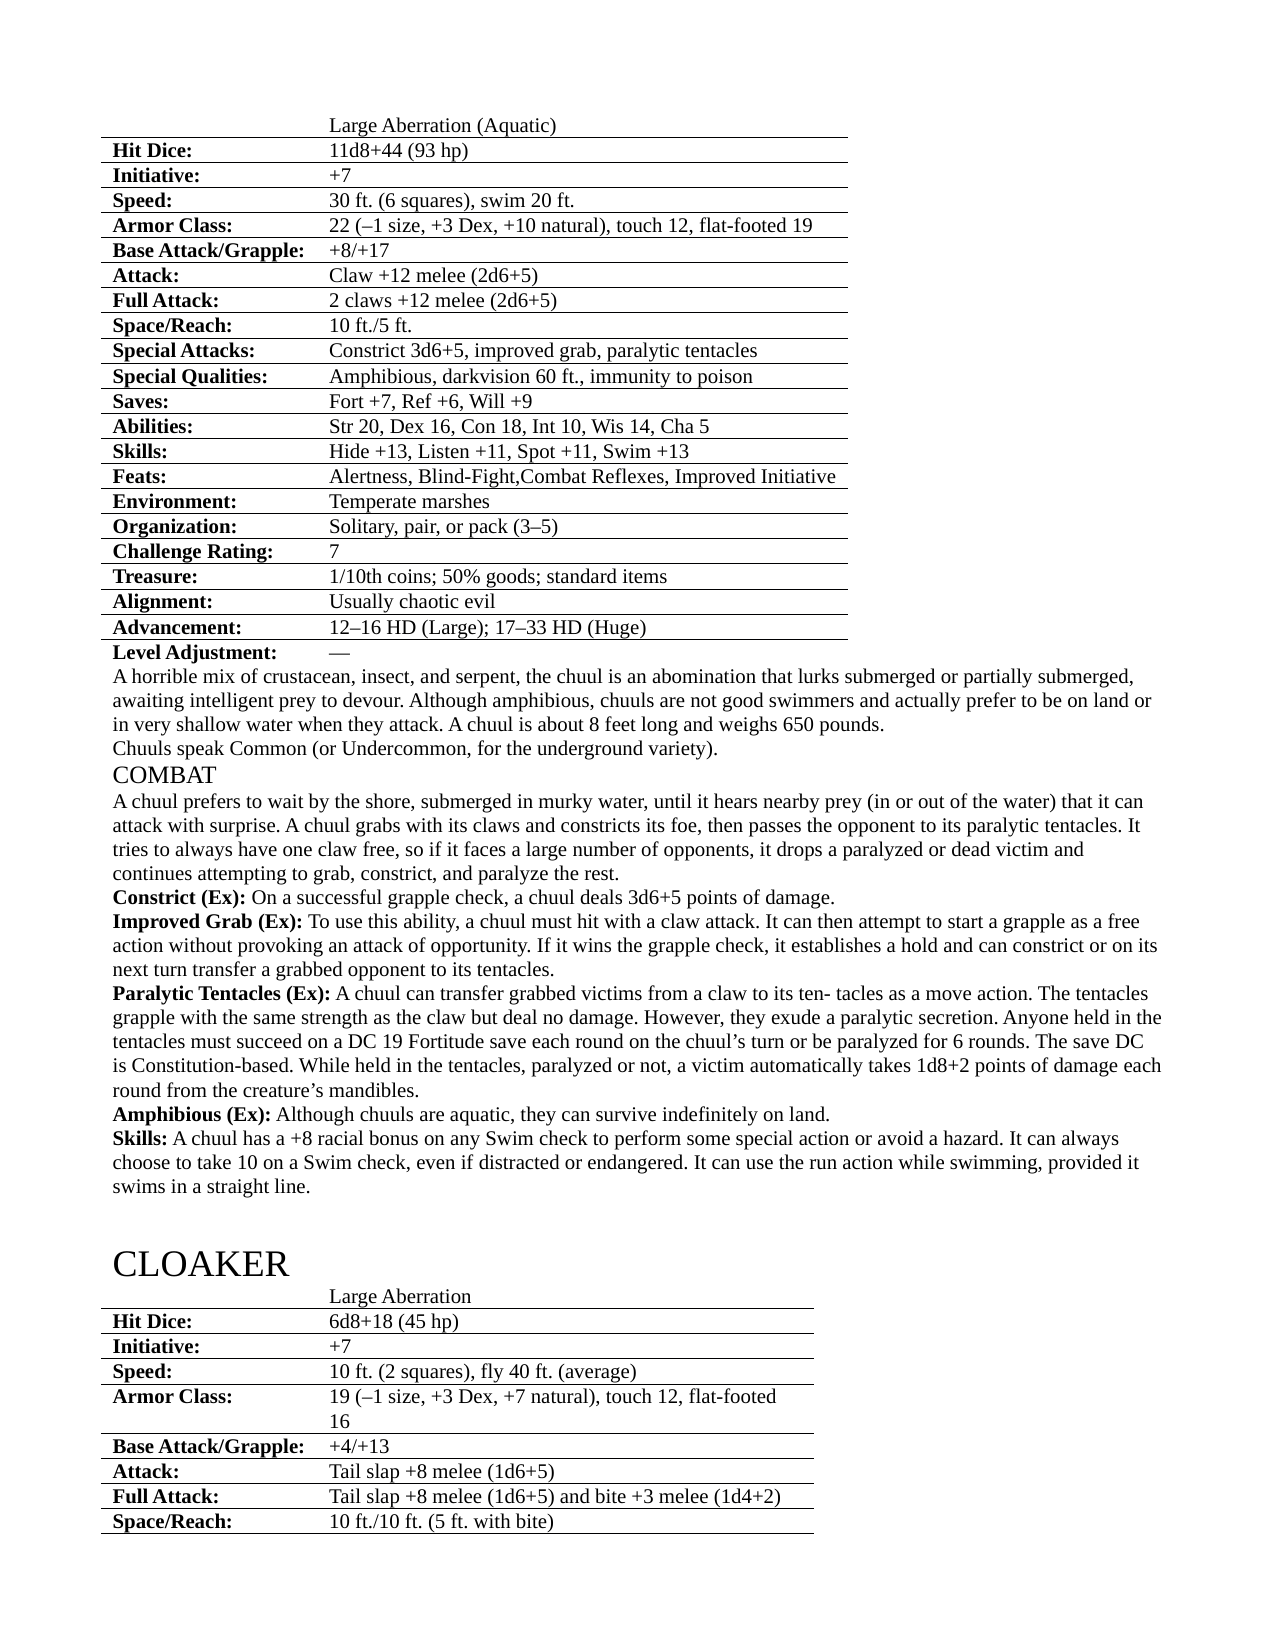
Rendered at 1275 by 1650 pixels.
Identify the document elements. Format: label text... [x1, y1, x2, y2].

table_cell Hit Dice: [101, 138, 318, 162]
table_cell 6d8+18 (45 hp) [318, 1309, 814, 1333]
table_cell Hide +13, Listen +11, Spot +11, Swim +13 [318, 439, 848, 463]
table_cell 12–16 HD (Large); 17–33 HD (Huge) [318, 615, 848, 639]
table_cell Speed: [101, 1359, 318, 1383]
table_cell Temperate marshes [318, 489, 848, 513]
text Constrict (Ex): On a successful grapple check, a chuul deals 3d6+5 points of damage. [112, 885, 1162, 909]
table_cell — [318, 640, 848, 664]
table_header Large Aberration [318, 1284, 814, 1308]
table_cell Environment: [101, 489, 318, 513]
table_cell Organization: [101, 514, 318, 538]
text A chuul prefers to wait by the shore, submerged in murky water, until it hears nearby prey (in or out of the water) that it can attack with surprise. A chuul grabs with its claws and constricts its foe, then passes the opponent to its paralytic tentacles. It tries to always have one claw free, so if it faces a large number of opponents, it drops a paralyzed or dead victim and continues attempting to grab, constrict, and paralyze the rest. [112, 789, 1162, 885]
text Improved Grab (Ex): To use this ability, a chuul must hit with a claw attack. It can then attempt to start a grapple as a free action without provoking an attack of opportunity. If it wins the grapple check, it establishes a hold and can constrict or on its next turn transfer a grabbed opponent to its tentacles. [112, 909, 1162, 981]
table_cell Initiative: [101, 1334, 318, 1358]
table_cell Special Attacks: [101, 339, 318, 362]
table_cell Str 20, Dex 16, Con 18, Int 10, Wis 14, Cha 5 [318, 414, 848, 438]
table_cell Space/Reach: [101, 313, 318, 337]
table_cell Attack: [101, 1459, 318, 1483]
table_cell 22 (–1 size, +3 Dex, +10 natural), touch 12, flat-footed 19 [318, 213, 848, 237]
text A horrible mix of crustacean, insect, and serpent, the chuul is an abomination that lurks submerged or partially submerged, awaiting intelligent prey to devour. Although amphibious, chuuls are not good swimmers and actually prefer to be on land or in very shallow water when they attack. A chuul is about 8 feet long and weighs 650 pounds. [112, 664, 1162, 736]
table_cell Level Adjustment: [101, 640, 318, 664]
table_cell +4/+13 [318, 1434, 814, 1458]
text Paralytic Tentacles (Ex): A chuul can transfer grabbed victims from a claw to its ten- tacles as a move action. The tentacles grapple with the same strength as the claw but deal no damage. However, they exude a paralytic secretion. Anyone held in the tentacles must succeed on a DC 19 Fortitude save each round on the chuul’s turn or be paralyzed for 6 rounds. The save DC is Constitution-based. While held in the tentacles, paralyzed or not, a victim automatically takes 1d8+2 points of damage each round from the creature’s mandibles. [112, 981, 1162, 1102]
table_cell Full Attack: [101, 1484, 318, 1508]
text Skills: A chuul has a +8 racial bonus on any Swim check to perform some special action or avoid a hazard. It can always choose to take 10 on a Swim check, even if distracted or endangered. It can use the run action while swimming, provided it swims in a straight line. [112, 1126, 1162, 1198]
table_cell Abilities: [101, 414, 318, 438]
table_cell Usually chaotic evil [318, 590, 848, 613]
table_cell Treasure: [101, 564, 318, 588]
table_cell Amphibious, darkvision 60 ft., immunity to poison [318, 364, 848, 388]
table_cell Attack: [101, 263, 318, 287]
table_cell Advancement: [101, 615, 318, 639]
table_cell +8/+17 [318, 238, 848, 262]
table_cell 10 ft. (2 squares), fly 40 ft. (average) [318, 1359, 814, 1383]
table_cell Hit Dice: [101, 1309, 318, 1333]
table_cell Tail slap +8 melee (1d6+5) and bite +3 melee (1d4+2) [318, 1484, 814, 1508]
table_cell Skills: [101, 439, 318, 463]
table_cell Constrict 3d6+5, improved grab, paralytic tentacles [318, 339, 848, 362]
table_cell Claw +12 melee (2d6+5) [318, 263, 848, 287]
table_cell +7 [318, 163, 848, 187]
table_cell Space/Reach: [101, 1509, 318, 1533]
table_cell Special Qualities: [101, 364, 318, 388]
table_cell 30 ft. (6 squares), swim 20 ft. [318, 188, 848, 212]
text CLOAKER [112, 1241, 1162, 1284]
table_cell Saves: [101, 389, 318, 413]
table_cell Armor Class: [101, 213, 318, 237]
table_cell Speed: [101, 188, 318, 212]
table_header [101, 113, 318, 137]
table_cell Tail slap +8 melee (1d6+5) [318, 1459, 814, 1483]
table_header [101, 1284, 318, 1308]
table_cell 1/10th coins; 50% goods; standard items [318, 564, 848, 588]
table_cell Feats: [101, 464, 318, 488]
table_cell Fort +7, Ref +6, Will +9 [318, 389, 848, 413]
table_cell Alertness, Blind-Fight,Combat Reflexes, Improved Initiative [318, 464, 848, 488]
table_cell Challenge Rating: [101, 539, 318, 563]
table_cell Base Attack/Grapple: [101, 238, 318, 262]
table_cell Alignment: [101, 590, 318, 613]
table_cell 7 [318, 539, 848, 563]
table_cell 10 ft./5 ft. [318, 313, 848, 337]
text Amphibious (Ex): Although chuuls are aquatic, they can survive indefinitely on land. [112, 1102, 1162, 1126]
table_cell 2 claws +12 melee (2d6+5) [318, 288, 848, 312]
table_cell 10 ft./10 ft. (5 ft. with bite) [318, 1509, 814, 1533]
table_cell Initiative: [101, 163, 318, 187]
table_cell Full Attack: [101, 288, 318, 312]
text Chuuls speak Common (or Undercommon, for the underground variety). [112, 736, 1162, 760]
table_cell Base Attack/Grapple: [101, 1434, 318, 1458]
table_cell Solitary, pair, or pack (3–5) [318, 514, 848, 538]
table_header Large Aberration (Aquatic) [318, 113, 848, 137]
table_cell 19 (–1 size, +3 Dex, +7 natural), touch 12, flat-footed 16 [318, 1385, 814, 1433]
table_cell Armor Class: [101, 1385, 318, 1433]
table_cell +7 [318, 1334, 814, 1358]
text COMBAT [112, 760, 1162, 789]
table_cell 11d8+44 (93 hp) [318, 138, 848, 162]
